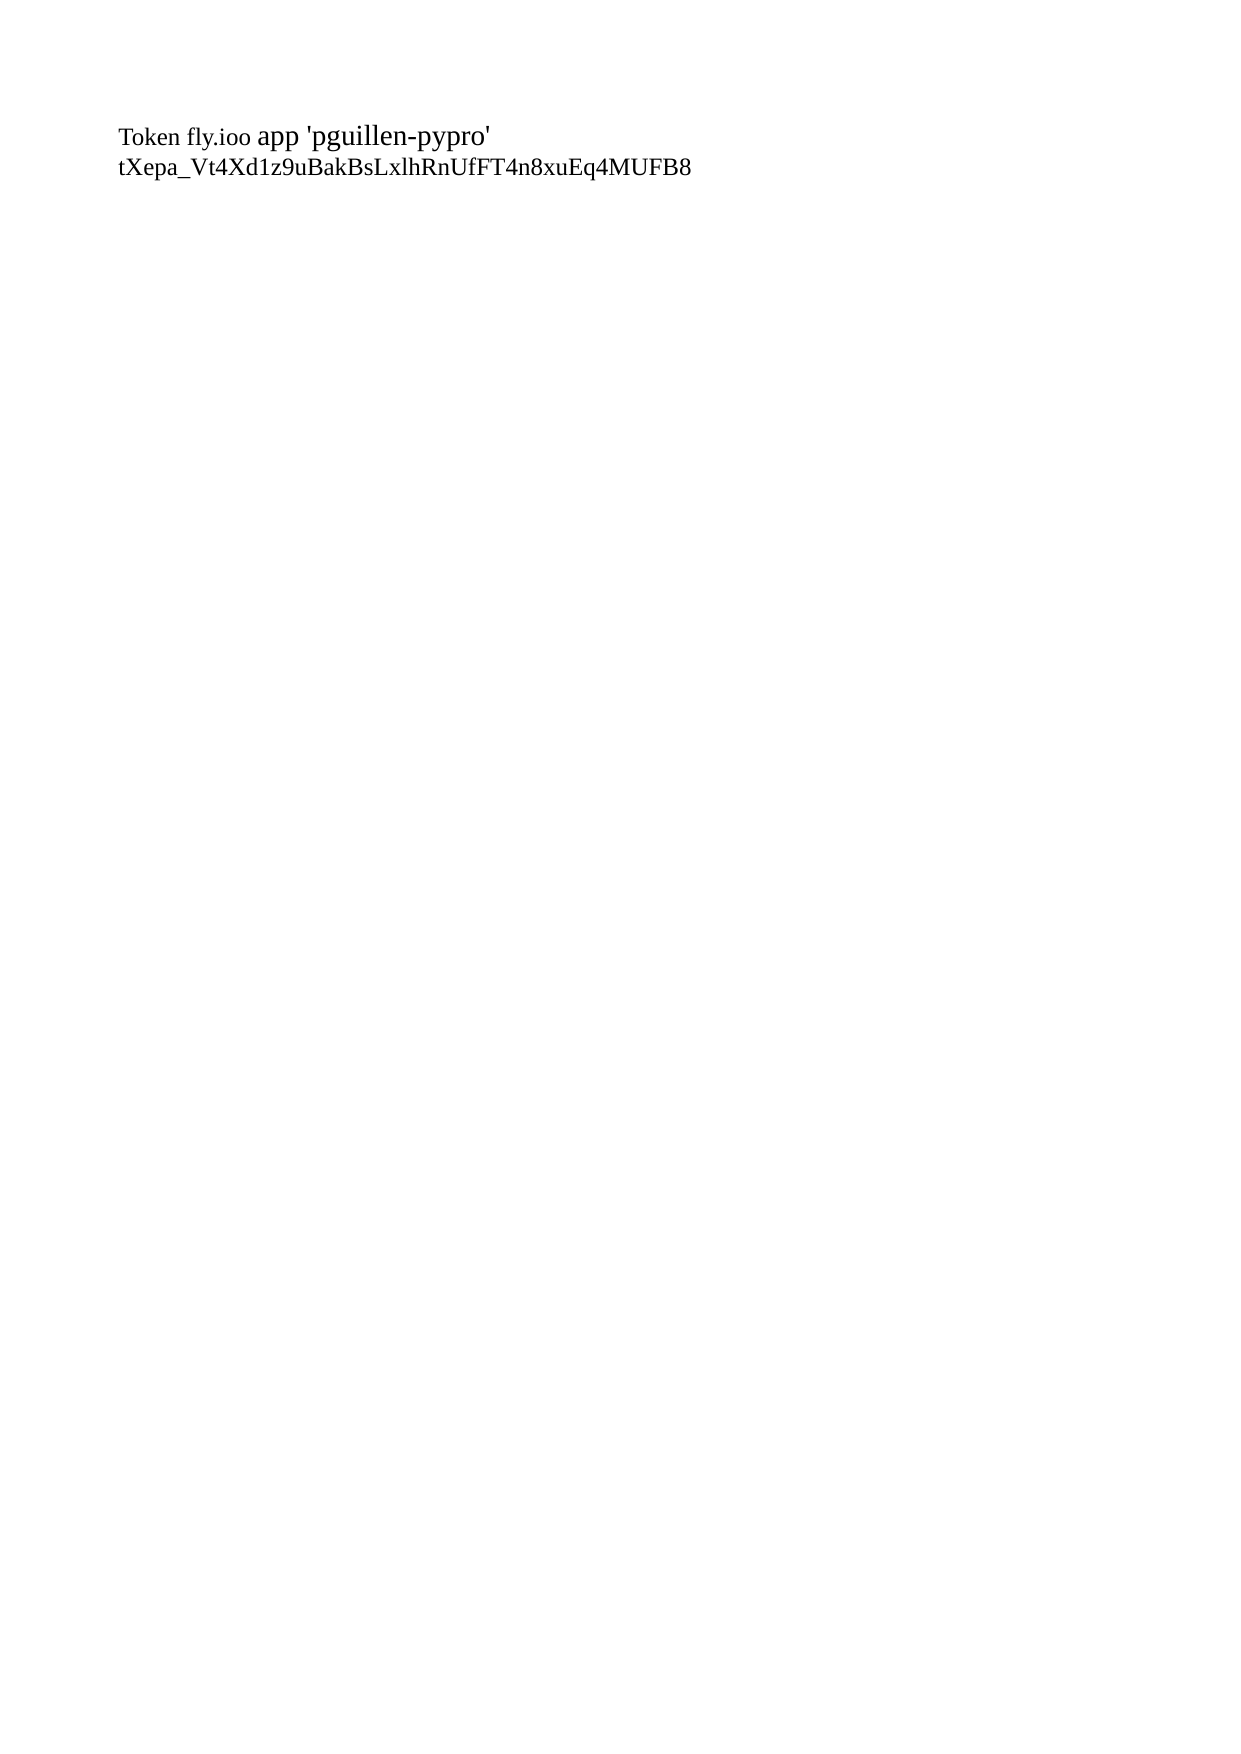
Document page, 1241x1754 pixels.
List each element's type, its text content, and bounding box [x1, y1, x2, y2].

text Token fly.ioo app 'pguillen-pypro' [118, 118, 1122, 152]
text tXepa_Vt4Xd1z9uBakBsLxlhRnUfFT4n8xuEq4MUFB8 [118, 152, 1122, 180]
